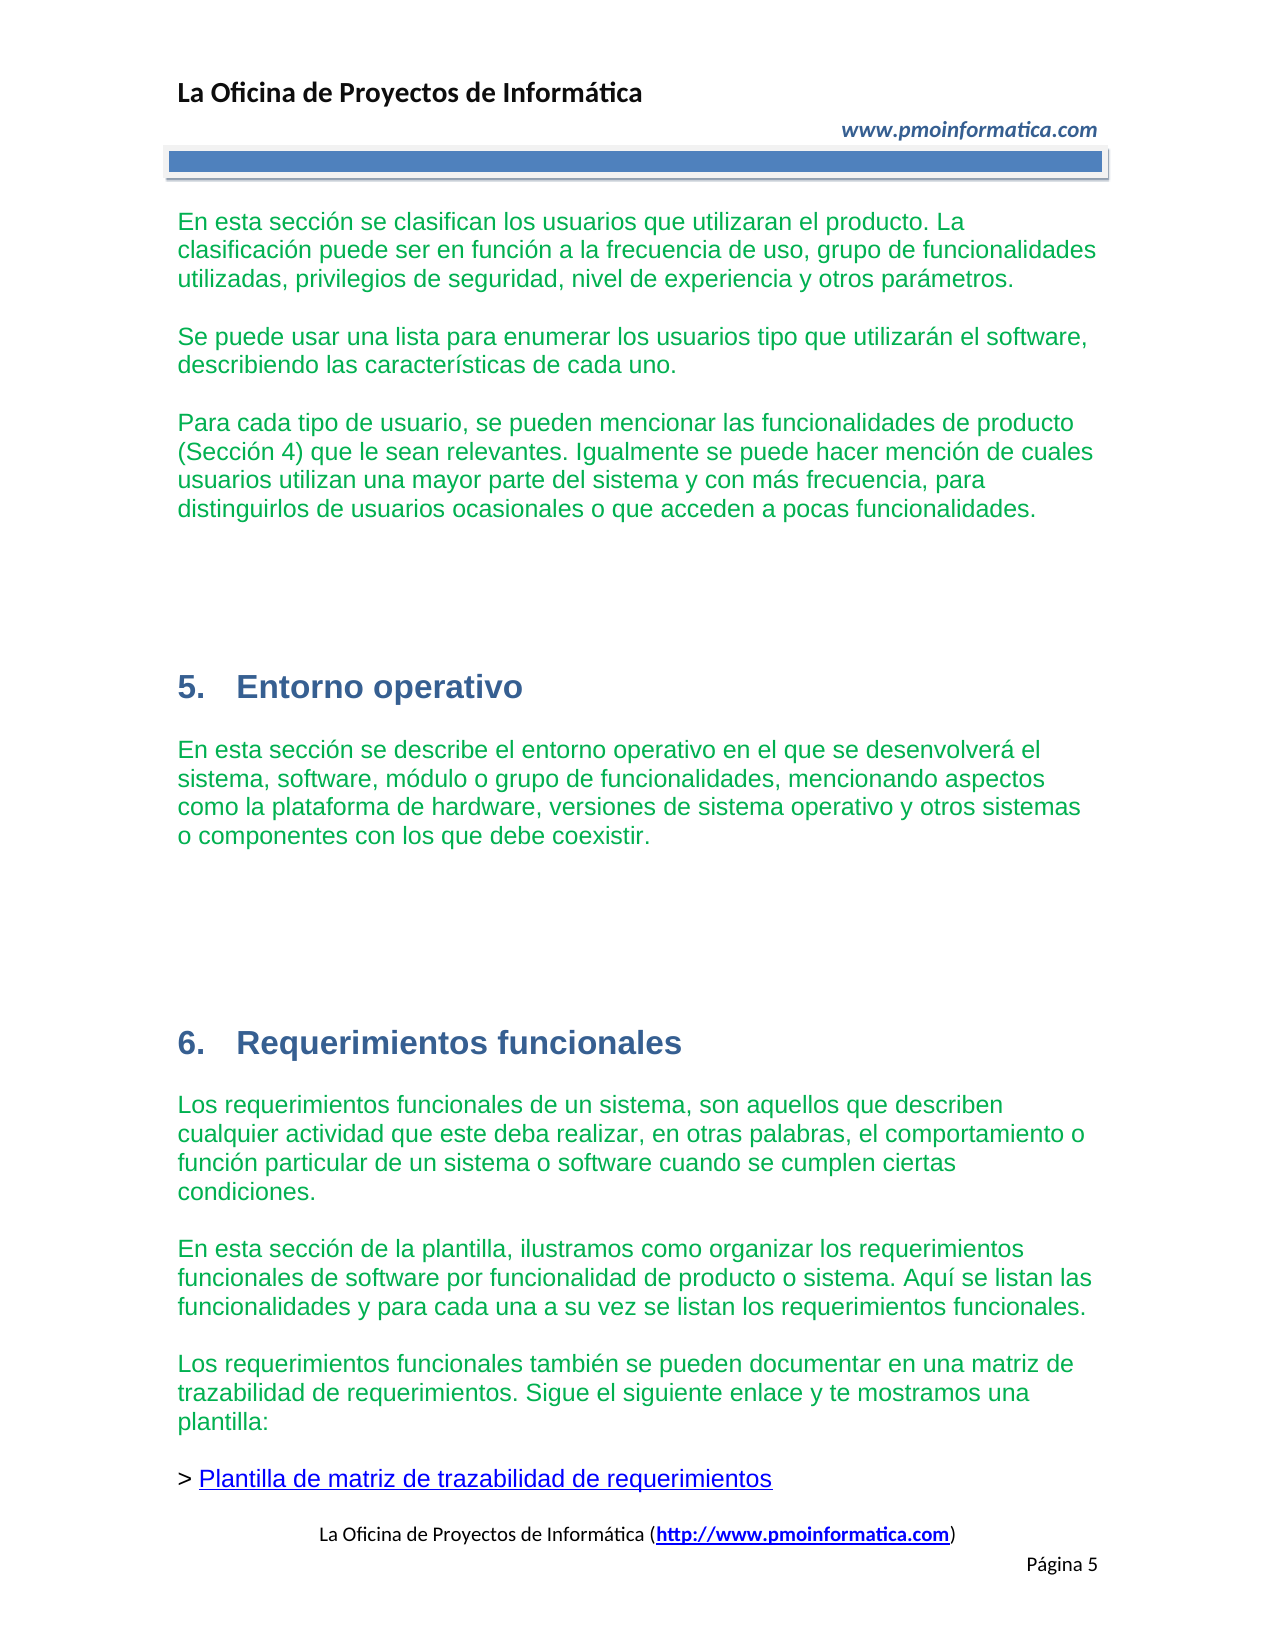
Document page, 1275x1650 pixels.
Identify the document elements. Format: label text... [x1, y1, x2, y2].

subtitle Entorno operativo [177, 667, 1098, 706]
text Para cada tipo de usuario, se pueden mencionar las funcionalidades de producto (Sección 4) que le sean relevantes. Igualmente se puede hacer mención de cuales usuarios utilizan una mayor parte del sistema y con más frecuencia, para distinguirlos de usuarios ocasionales o que acceden a pocas funcionalidades. [177, 408, 1098, 523]
text En esta sección se describe el entorno operativo en el que se desenvolverá el sistema, software, módulo o grupo de funcionalidades, mencionando aspectos como la plataforma de hardware, versiones de sistema operativo y otros sistemas o componentes con los que debe coexistir. [177, 735, 1098, 850]
subtitle Requerimientos funcionales [177, 1023, 1098, 1061]
text Los requerimientos funcionales de un sistema, son aquellos que describen cualquier actividad que este deba realizar, en otras palabras, el comportamiento o función particular de un sistema o software cuando se cumplen ciertas condiciones. [177, 1090, 1098, 1205]
text En esta sección se clasifican los usuarios que utilizaran el producto. La clasificación puede ser en función a la frecuencia de uso, grupo de funcionalidades utilizadas, privilegios de seguridad, nivel de experiencia y otros parámetros. [177, 207, 1098, 293]
text Los requerimientos funcionales también se pueden documentar en una matriz de trazabilidad de requerimientos. Sigue el siguiente enlace y te mostramos una plantilla: [177, 1349, 1098, 1435]
text Se puede usar una lista para enumerar los usuarios tipo que utilizarán el software, describiendo las características de cada uno. [177, 322, 1098, 379]
text > Plantilla de matriz de trazabilidad de requerimientos [177, 1464, 1098, 1493]
text En esta sección de la plantilla, ilustramos como organizar los requerimientos funcionales de software por funcionalidad de producto o sistema. Aquí se listan las funcionalidades y para cada una a su vez se listan los requerimientos funcionales. [177, 1234, 1098, 1320]
